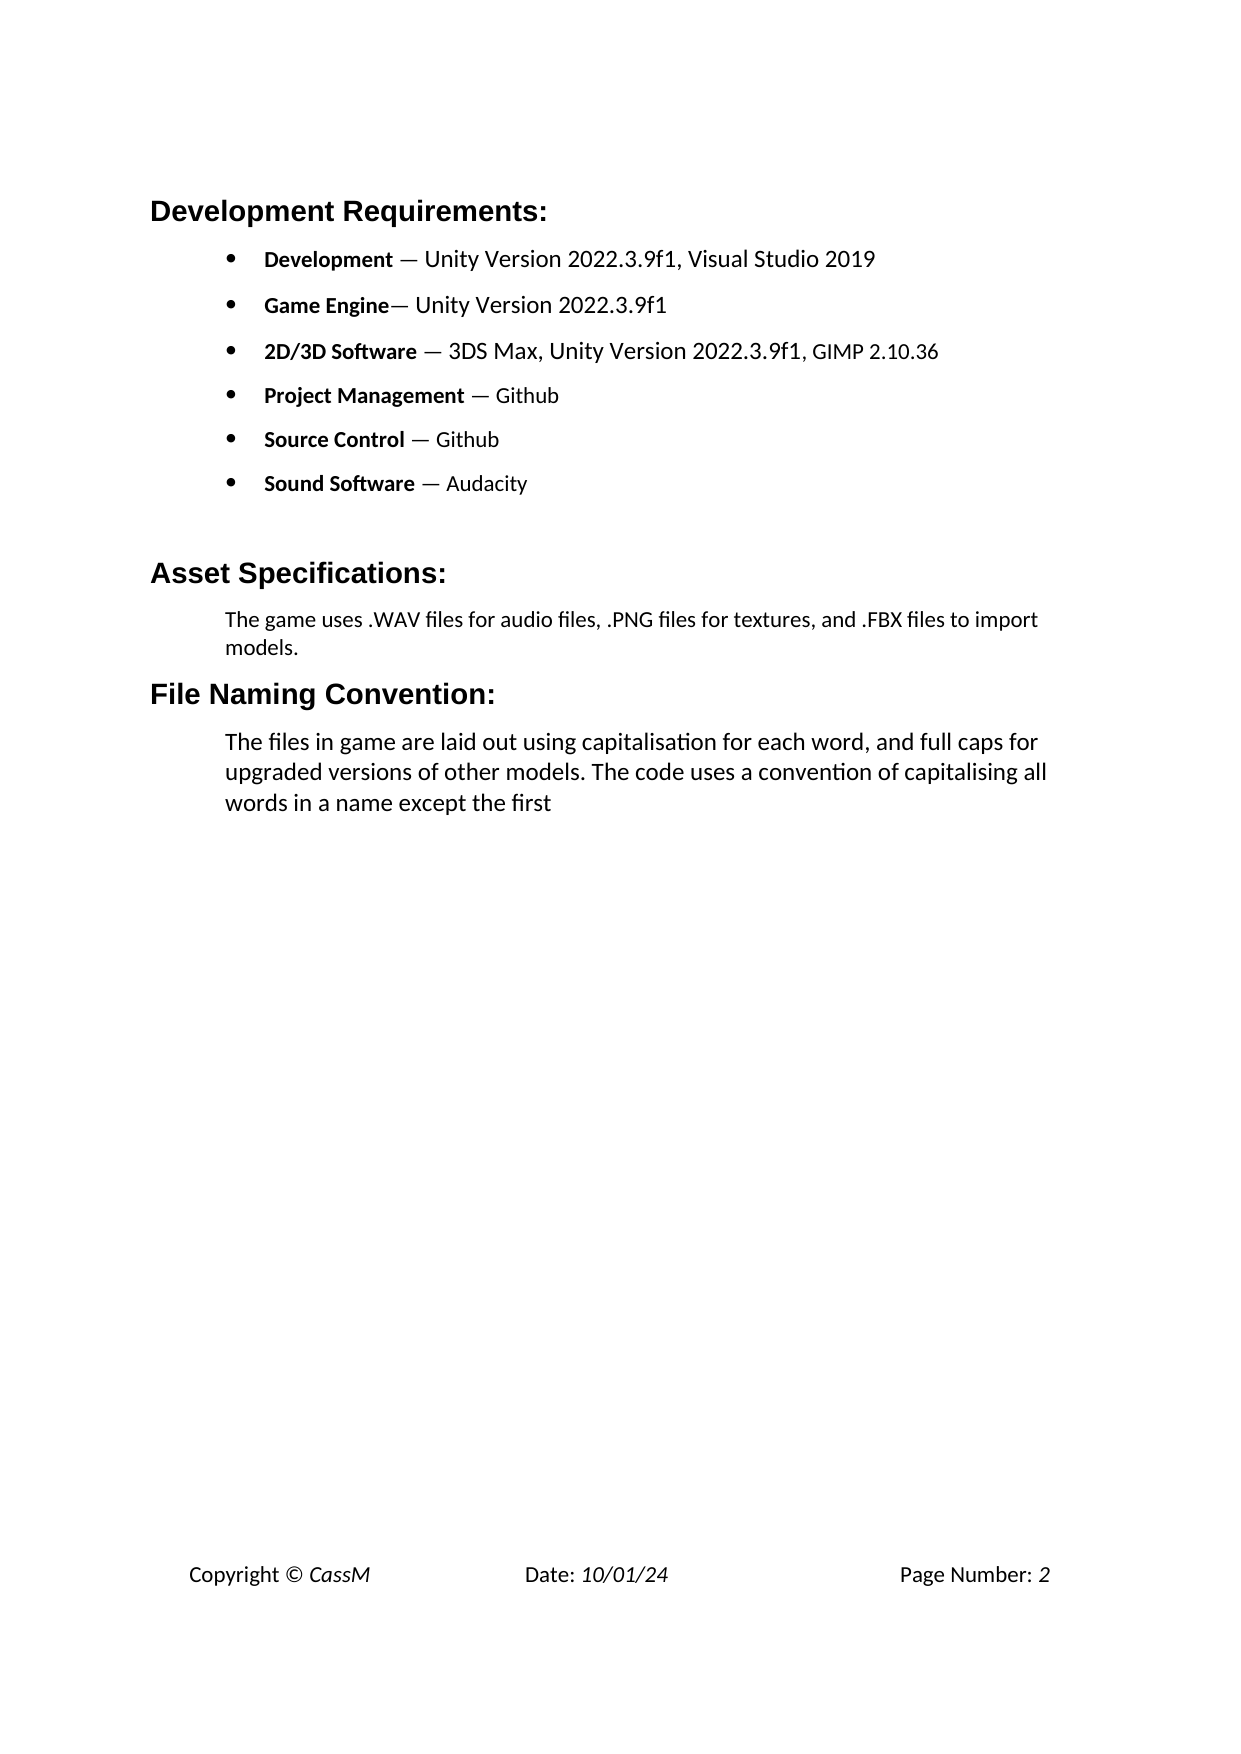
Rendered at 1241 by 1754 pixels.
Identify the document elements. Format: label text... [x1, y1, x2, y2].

text The game uses .WAV files for audio files, .PNG files for textures, and .FBX files to import models. [189, 605, 1090, 661]
list Game Engine— Unity Version 2022.3.9f1 [227, 289, 1090, 320]
subtitle Asset Specifications: [150, 556, 1090, 590]
text The files in game are laid out using capitalisation for each word, and full caps for upgraded versions of other models. The code uses a convention of capitalising all words in a name except the first [189, 726, 1090, 817]
list 2D/3D Software — 3DS Max, Unity Version 2022.3.9f1, GIMP 2.10.36 [227, 336, 1090, 366]
subtitle File Naming Convention: [150, 677, 1090, 711]
list Source Control — Github [227, 425, 1090, 453]
subtitle Development Requirements: [150, 194, 1090, 228]
list Development — Unity Version 2022.3.9f1, Visual Studio 2019 [227, 243, 1090, 274]
list Sound Software — Audacity [227, 469, 1090, 497]
list Project Management — Github [227, 382, 1090, 410]
